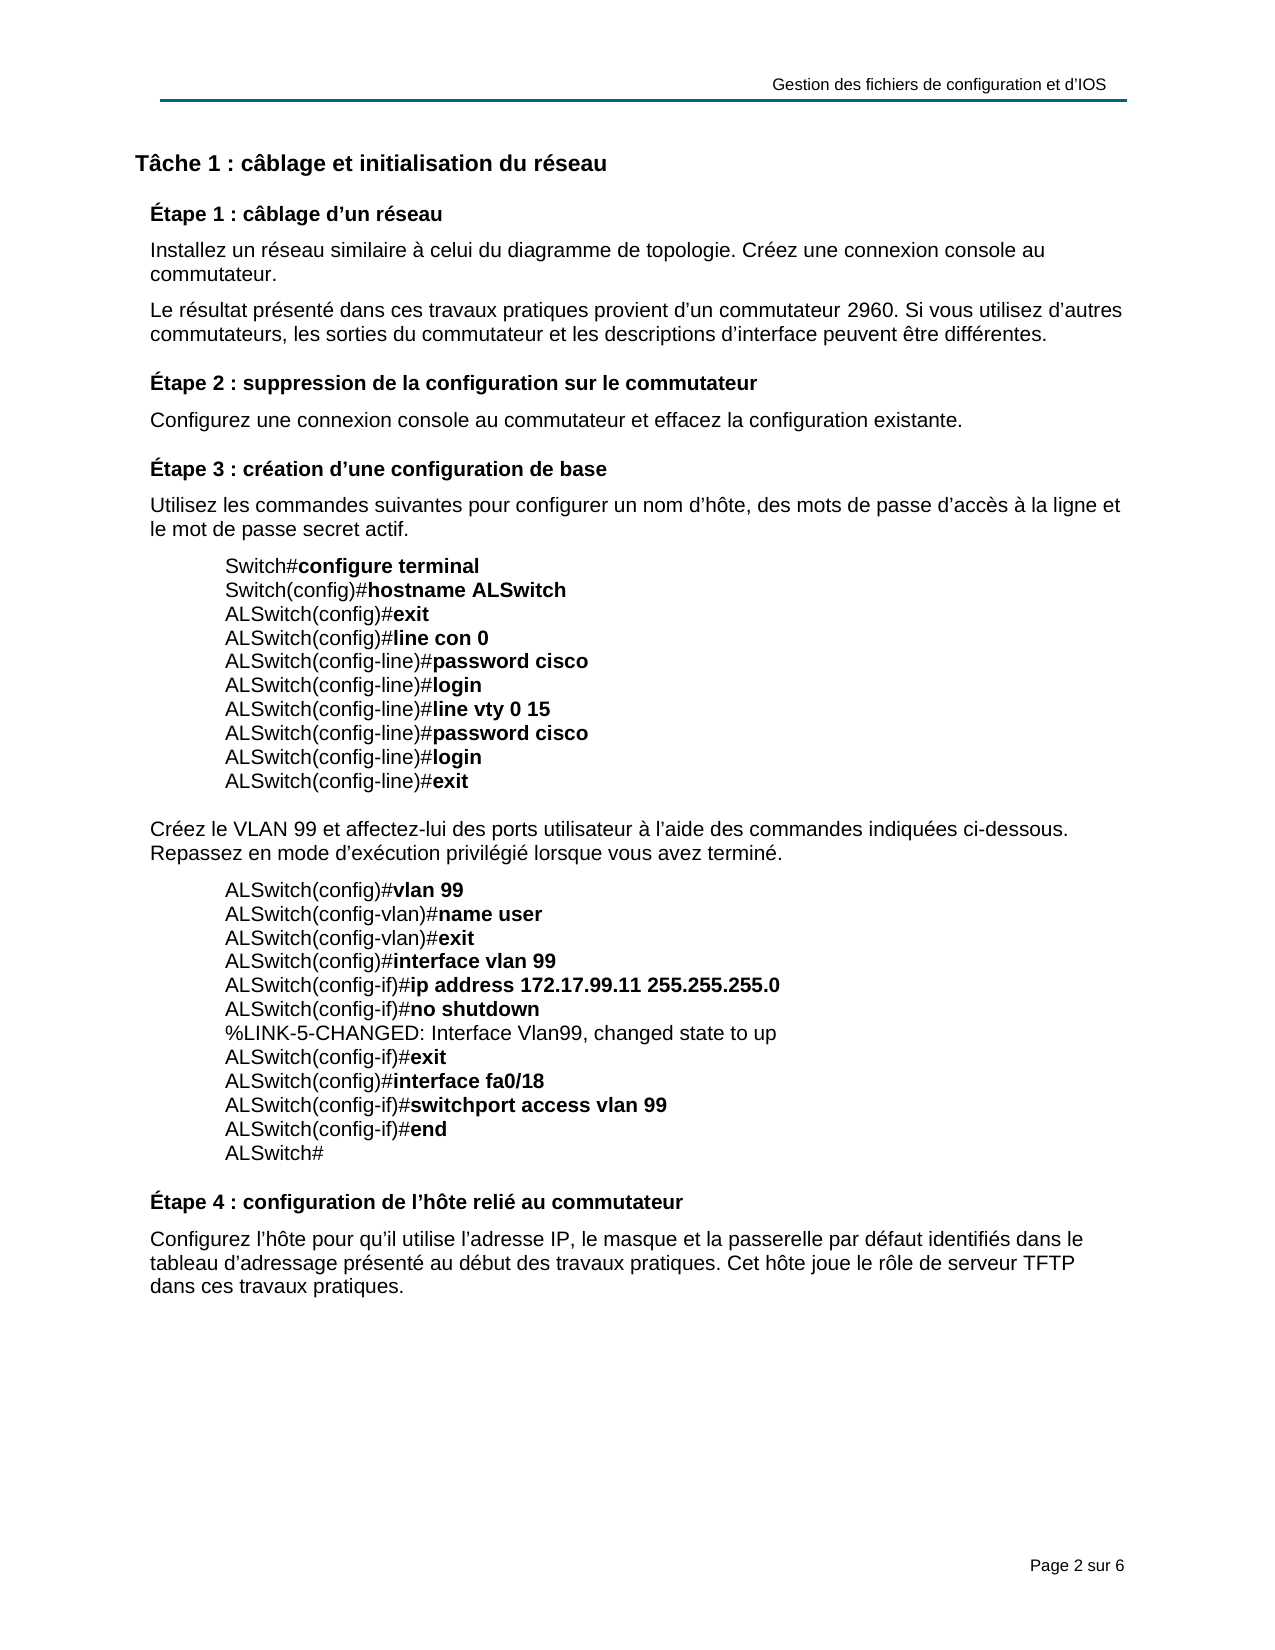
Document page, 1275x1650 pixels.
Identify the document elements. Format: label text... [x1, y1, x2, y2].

text ALSwitch(config-line)#line vty 0 15 [225, 697, 1125, 721]
text ALSwitch(config-line)#password cisco [225, 721, 1125, 745]
text Switch#configure terminal [225, 553, 1125, 577]
text ALSwitch(config-line)#login [225, 745, 1125, 769]
text ALSwitch(config-if)#switchport access vlan 99 [225, 1093, 1125, 1117]
text ALSwitch(config-if)#end [225, 1117, 1125, 1141]
text Étape 2 : suppression de la configuration sur le commutateur [150, 371, 1125, 395]
text Le résultat présenté dans ces travaux pratiques provient d’un commutateur 2960. Si vous utilisez d’autres commutateurs, les sorties du commutateur et les descriptions d’interface peuvent être différentes. [150, 298, 1125, 346]
text Tâche 1 : câblage et initialisation du réseau [135, 150, 1125, 176]
text ALSwitch(config-if)#exit [225, 1045, 1125, 1069]
text ALSwitch(config-line)#password cisco [225, 649, 1125, 673]
text ALSwitch(config-line)#login [225, 673, 1125, 697]
text ALSwitch(config)#exit [225, 601, 1125, 625]
text ALSwitch(config-if)#ip address 172.17.99.11 255.255.255.0 [225, 973, 1125, 997]
text Étape 3 : création d’une configuration de base [150, 457, 1125, 481]
text Installez un réseau similaire à celui du diagramme de topologie. Créez une connexion console au commutateur. [150, 238, 1125, 286]
text Configurez l’hôte pour qu’il utilise l’adresse IP, le masque et la passerelle par défaut identifiés dans le tableau d’adressage présenté au début des travaux pratiques. Cet hôte joue le rôle de serveur TFTP dans ces travaux pratiques. [150, 1226, 1125, 1298]
text ALSwitch(config-vlan)#exit [225, 925, 1125, 949]
text Utilisez les commandes suivantes pour configurer un nom d’hôte, des mots de passe d’accès à la ligne et le mot de passe secret actif. [150, 493, 1125, 541]
text ALSwitch# [225, 1141, 1125, 1165]
text Switch(config)#hostname ALSwitch [225, 577, 1125, 601]
text ALSwitch(config-if)#no shutdown [225, 997, 1125, 1021]
text %LINK-5-CHANGED: Interface Vlan99, changed state to up [225, 1021, 1125, 1045]
text Étape 1 : câblage d’un réseau [150, 201, 1125, 225]
text Configurez une connexion console au commutateur et effacez la configuration existante. [150, 408, 1125, 432]
text ALSwitch(config)#line con 0 [225, 625, 1125, 649]
text ALSwitch(config-vlan)#name user [225, 901, 1125, 925]
text ALSwitch(config)#interface vlan 99 [225, 949, 1125, 973]
text Créez le VLAN 99 et affectez-lui des ports utilisateur à l’aide des commandes indiquées ci-dessous. Repassez en mode d’exécution privilégié lorsque vous avez terminé. [150, 817, 1125, 865]
text ALSwitch(config)#interface fa0/18 [225, 1069, 1125, 1093]
text ALSwitch(config-line)#exit [225, 769, 1125, 793]
text ALSwitch(config)#vlan 99 [225, 877, 1125, 901]
text Étape 4 : configuration de l’hôte relié au commutateur [150, 1190, 1125, 1214]
